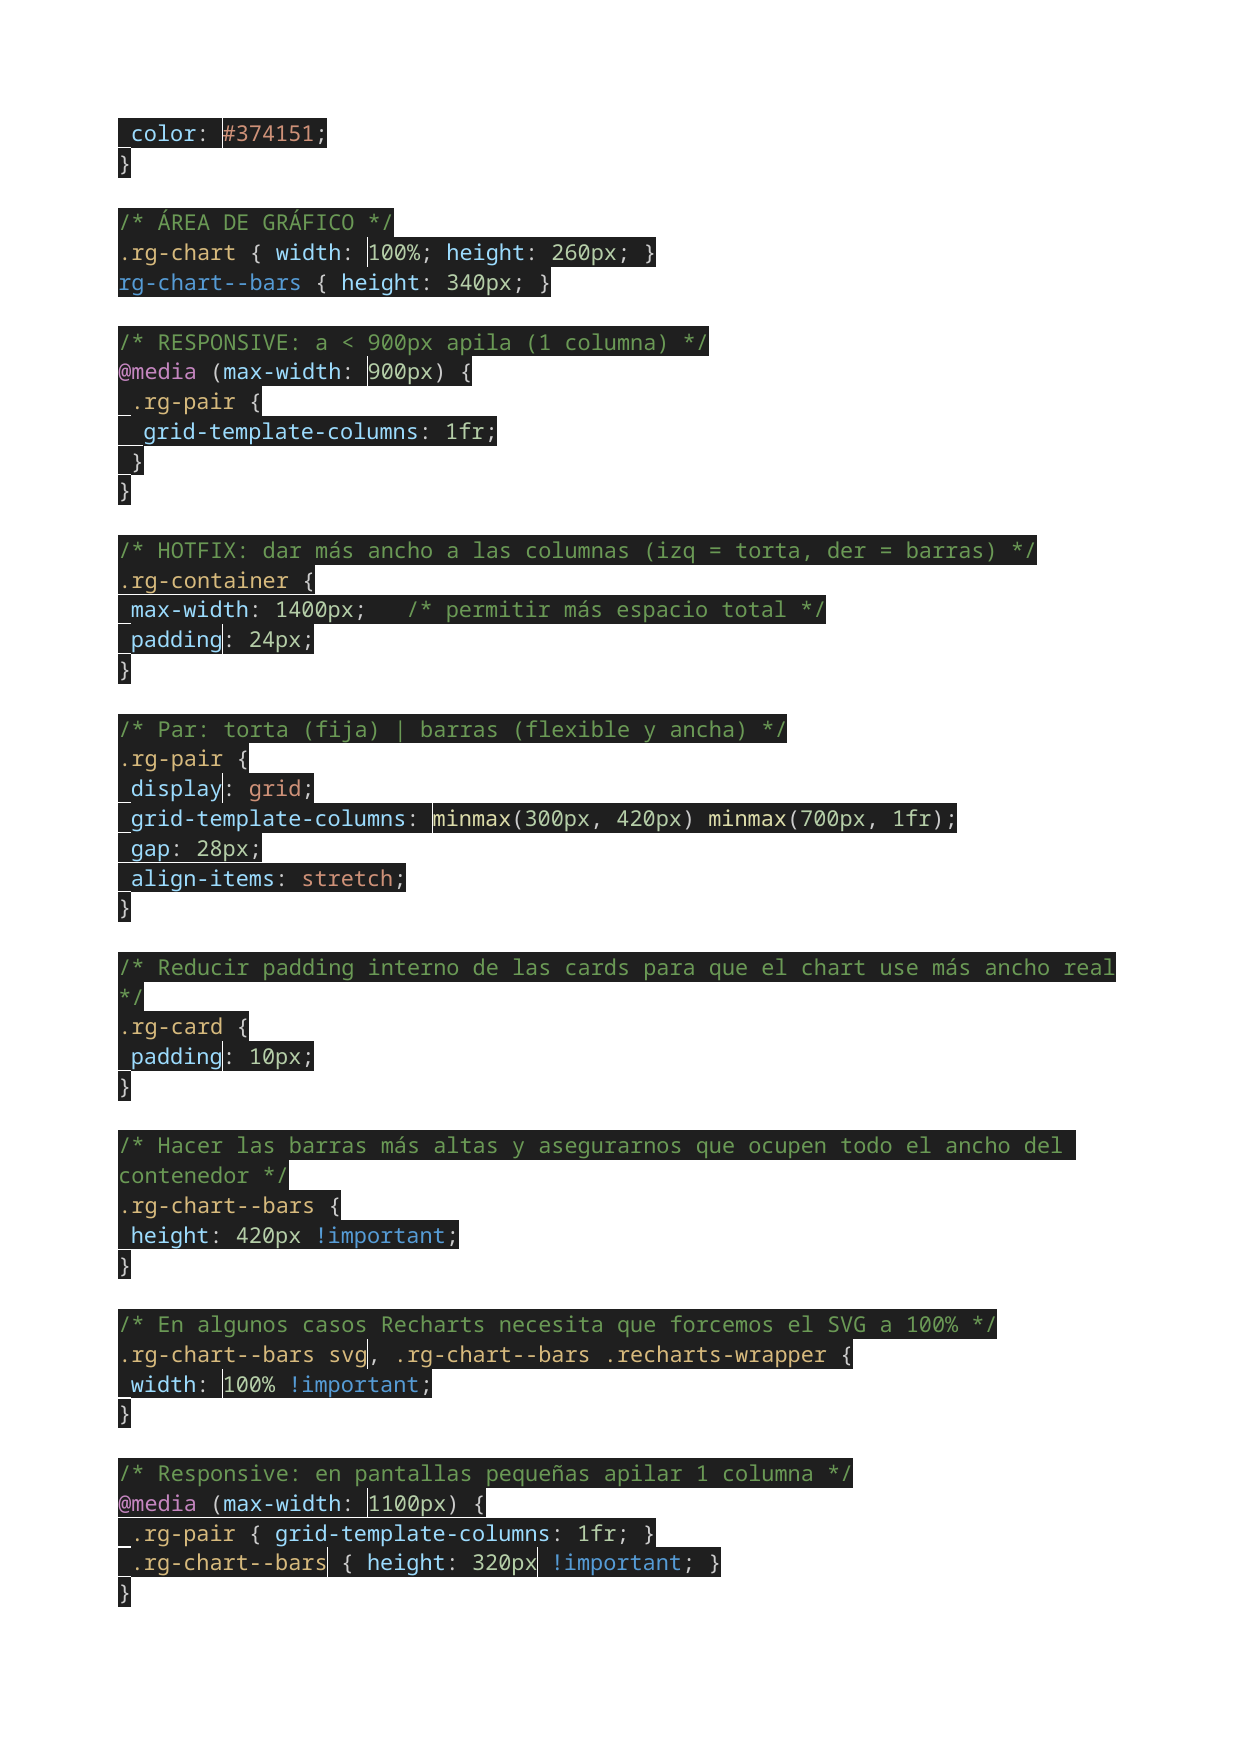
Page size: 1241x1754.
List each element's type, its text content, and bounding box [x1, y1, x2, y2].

text .rg-chart { width: 100%; height: 260px; } [118, 237, 1122, 267]
text /* Responsive: en pantallas pequeñas apilar 1 columna */ [118, 1458, 1122, 1488]
text grid-template-columns: 1fr; [118, 416, 1122, 446]
text color: #374151; [118, 118, 1122, 148]
text } [118, 654, 1122, 684]
text } [118, 1249, 1122, 1279]
text .rg-pair { grid-template-columns: 1fr; } [118, 1517, 1122, 1547]
text height: 420px !important; [118, 1220, 1122, 1249]
text /* En algunos casos Recharts necesita que forcemos el SVG a 100% */ [118, 1309, 1122, 1339]
text .rg-pair { [118, 386, 1122, 416]
text align-items: stretch; [118, 862, 1122, 892]
text /* HOTFIX: dar más ancho a las columnas (izq = torta, der = barras) */ [118, 535, 1122, 565]
text /* ÁREA DE GRÁFICO */ [118, 207, 1122, 237]
text } [118, 1071, 1122, 1101]
text } [118, 475, 1122, 505]
text @media (max-width: 900px) { [118, 356, 1122, 386]
text .rg-card { [118, 1011, 1122, 1041]
text width: 100% !important; [118, 1369, 1122, 1398]
text } [118, 1577, 1122, 1607]
text grid-template-columns: minmax(300px, 420px) minmax(700px, 1fr); [118, 803, 1122, 833]
text max-width: 1400px; /* permitir más espacio total */ [118, 594, 1122, 624]
text } [118, 892, 1122, 922]
text } [118, 1398, 1122, 1428]
text padding: 10px; [118, 1041, 1122, 1071]
text .rg-pair { [118, 743, 1122, 773]
text .rg-container { [118, 565, 1122, 594]
text rg-chart--bars { height: 340px; } [118, 267, 1122, 297]
text @media (max-width: 1100px) { [118, 1488, 1122, 1517]
text .rg-chart--bars { [118, 1190, 1122, 1220]
text /* RESPONSIVE: a < 900px apila (1 columna) */ [118, 326, 1122, 356]
text display: grid; [118, 773, 1122, 803]
text /* Hacer las barras más altas y asegurarnos que ocupen todo el ancho del contenedor */ [118, 1130, 1122, 1190]
text /* Reducir padding interno de las cards para que el chart use más ancho real */ [118, 952, 1122, 1011]
text padding: 24px; [118, 624, 1122, 654]
text gap: 28px; [118, 833, 1122, 862]
text .rg-chart--bars { height: 320px !important; } [118, 1547, 1122, 1577]
text .rg-chart--bars svg, .rg-chart--bars .recharts-wrapper { [118, 1339, 1122, 1369]
text /* Par: torta (fija) | barras (flexible y ancha) */ [118, 713, 1122, 743]
text } [118, 446, 1122, 475]
text } [118, 148, 1122, 178]
